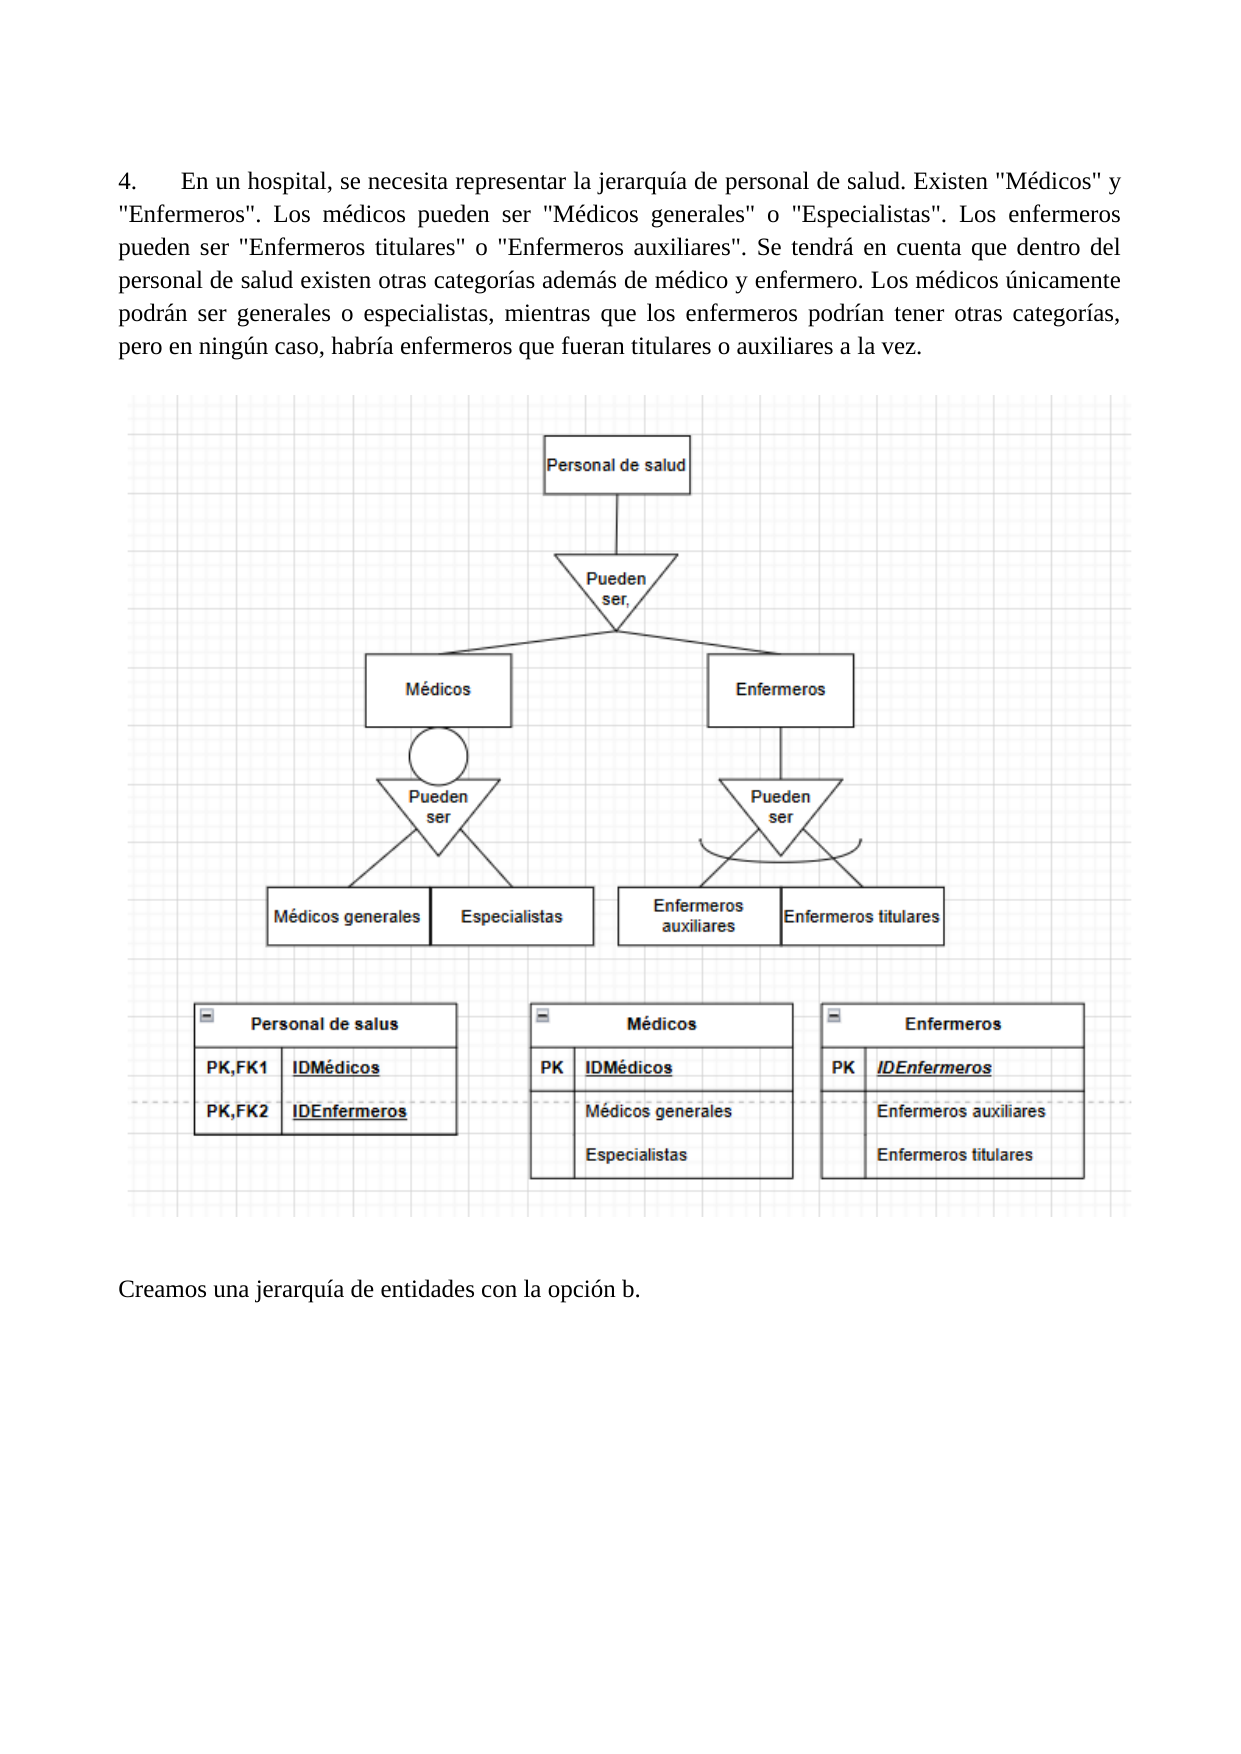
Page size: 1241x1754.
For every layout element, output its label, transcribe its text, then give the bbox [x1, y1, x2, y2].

text 4. En un hospital, se necesita representar la jerarquía de personal de salud. Existen "Médicos" y "Enfermeros". Los médicos pueden ser "Médicos generales" o "Especialistas". Los enfermeros pueden ser "Enfermeros titulares" o "Enfermeros auxiliares". Se tendrá en cuenta que dentro del personal de salud existen otras categorías además de médico y enfermero. Los médicos únicamente podrán ser generales o especialistas, mientras que los enfermeros podrían tener otras categorías, pero en ningún caso, habría enfermeros que fueran titulares o auxiliares a la vez. [118, 166, 1122, 359]
text Creamos una jerarquía de entidades con la opción b. [118, 1274, 1122, 1303]
picture [127, 395, 1132, 1217]
